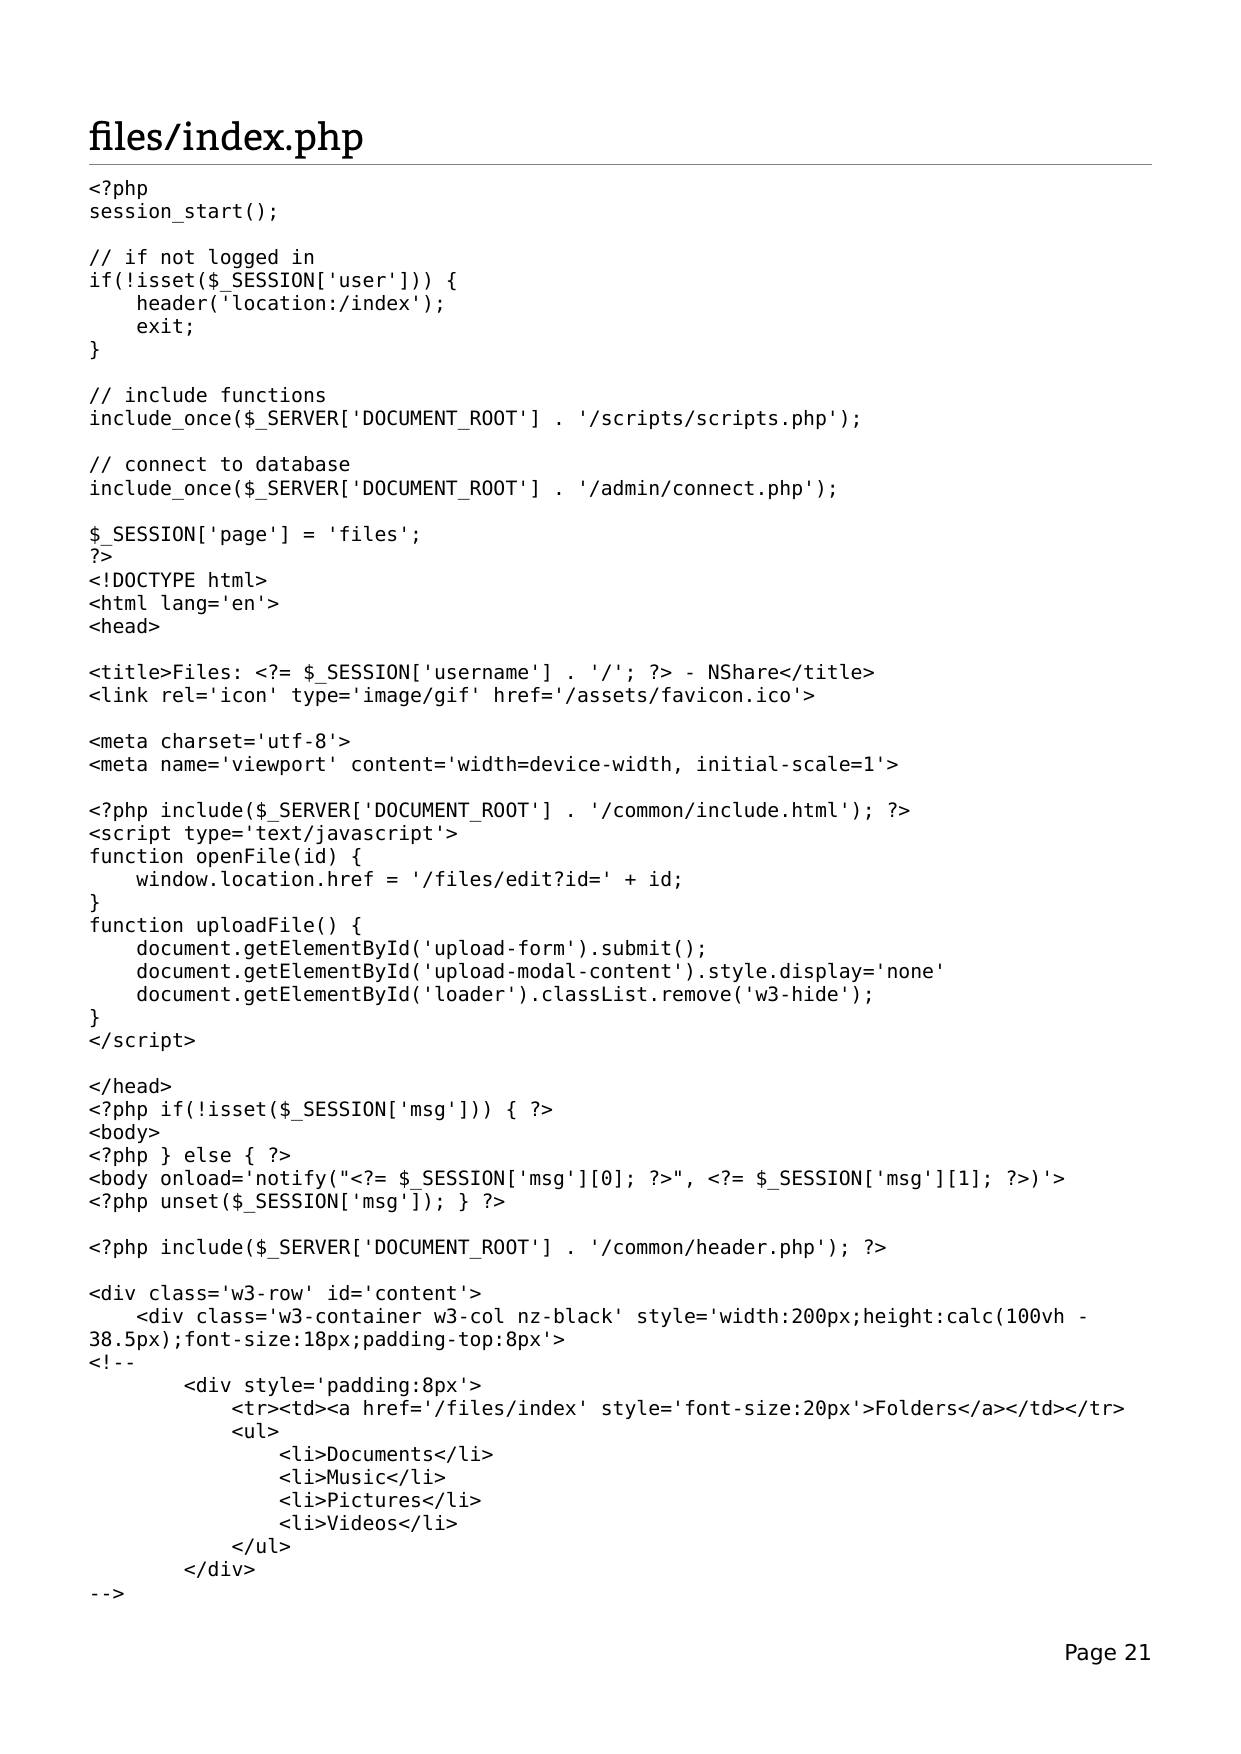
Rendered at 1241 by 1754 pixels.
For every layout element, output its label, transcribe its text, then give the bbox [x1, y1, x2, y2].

text </div> [88, 1558, 1152, 1582]
text <?php unset($_SESSION['msg']); } ?> [88, 1190, 1152, 1213]
text include_once($_SERVER['DOCUMENT_ROOT'] . '/admin/connect.php'); [88, 477, 1152, 499]
text exit; [88, 315, 1152, 338]
text <li>Music</li> [88, 1466, 1152, 1489]
text <div class='w3-container w3-col nz-black' style='width:200px;height:calc(100vh - 38.5px);font-size:18px;padding-top:8px'> [88, 1305, 1152, 1351]
text document.getElementById('upload-form').submit(); [88, 937, 1152, 960]
text <meta charset='utf-8'> [88, 730, 1152, 753]
text window.location.href = '/files/edit?id=' + id; [88, 868, 1152, 891]
text <li>Pictures</li> [88, 1489, 1152, 1512]
text <?php include($_SERVER['DOCUMENT_ROOT'] . '/common/include.html'); ?> [88, 799, 1152, 822]
text <div style='padding:8px'> [88, 1374, 1152, 1397]
text <li>Videos</li> [88, 1512, 1152, 1536]
text if(!isset($_SESSION['user'])) { [88, 269, 1152, 292]
subtitle files/index.php [88, 113, 1152, 165]
text <link rel='icon' type='image/gif' href='/assets/favicon.ico'> [88, 684, 1152, 707]
text <li>Documents</li> [88, 1443, 1152, 1466]
text session_start(); [88, 200, 1152, 223]
text $_SESSION['page'] = 'files'; [88, 523, 1152, 546]
text <?php include($_SERVER['DOCUMENT_ROOT'] . '/common/header.php'); ?> [88, 1236, 1152, 1259]
text ?> [88, 546, 1152, 569]
text document.getElementById('upload-modal-content').style.display='none' [88, 960, 1152, 983]
text } [88, 891, 1152, 914]
text function openFile(id) { [88, 845, 1152, 868]
text <body onload='notify("<?= $_SESSION['msg'][0]; ?>", <?= $_SESSION['msg'][1]; ?>)'> [88, 1167, 1152, 1190]
text --> [88, 1582, 1152, 1604]
text // if not logged in [88, 246, 1152, 269]
text <?php } else { ?> [88, 1144, 1152, 1167]
text <ul> [88, 1420, 1152, 1443]
text include_once($_SERVER['DOCUMENT_ROOT'] . '/scripts/scripts.php'); [88, 407, 1152, 431]
text // connect to database [88, 453, 1152, 477]
text </script> [88, 1029, 1152, 1052]
text <script type='text/javascript'> [88, 822, 1152, 845]
text </ul> [88, 1536, 1152, 1558]
text document.getElementById('loader').classList.remove('w3-hide'); [88, 983, 1152, 1006]
text <body> [88, 1121, 1152, 1144]
text <html lang='en'> [88, 592, 1152, 615]
text } [88, 338, 1152, 361]
text <head> [88, 615, 1152, 638]
text <title>Files: <?= $_SESSION['username'] . '/'; ?> - NShare</title> [88, 661, 1152, 684]
text <!-- [88, 1351, 1152, 1374]
text } [88, 1006, 1152, 1029]
text </head> [88, 1075, 1152, 1098]
text <tr><td><a href='/files/index' style='font-size:20px'>Folders</a></td></tr> [88, 1397, 1152, 1420]
text <!DOCTYPE html> [88, 569, 1152, 592]
text <?php if(!isset($_SESSION['msg'])) { ?> [88, 1098, 1152, 1121]
text <?php [88, 177, 1152, 200]
text header('location:/index'); [88, 292, 1152, 315]
text <div class='w3-row' id='content'> [88, 1282, 1152, 1305]
text // include functions [88, 384, 1152, 407]
text <meta name='viewport' content='width=device-width, initial-scale=1'> [88, 753, 1152, 776]
text function uploadFile() { [88, 914, 1152, 937]
